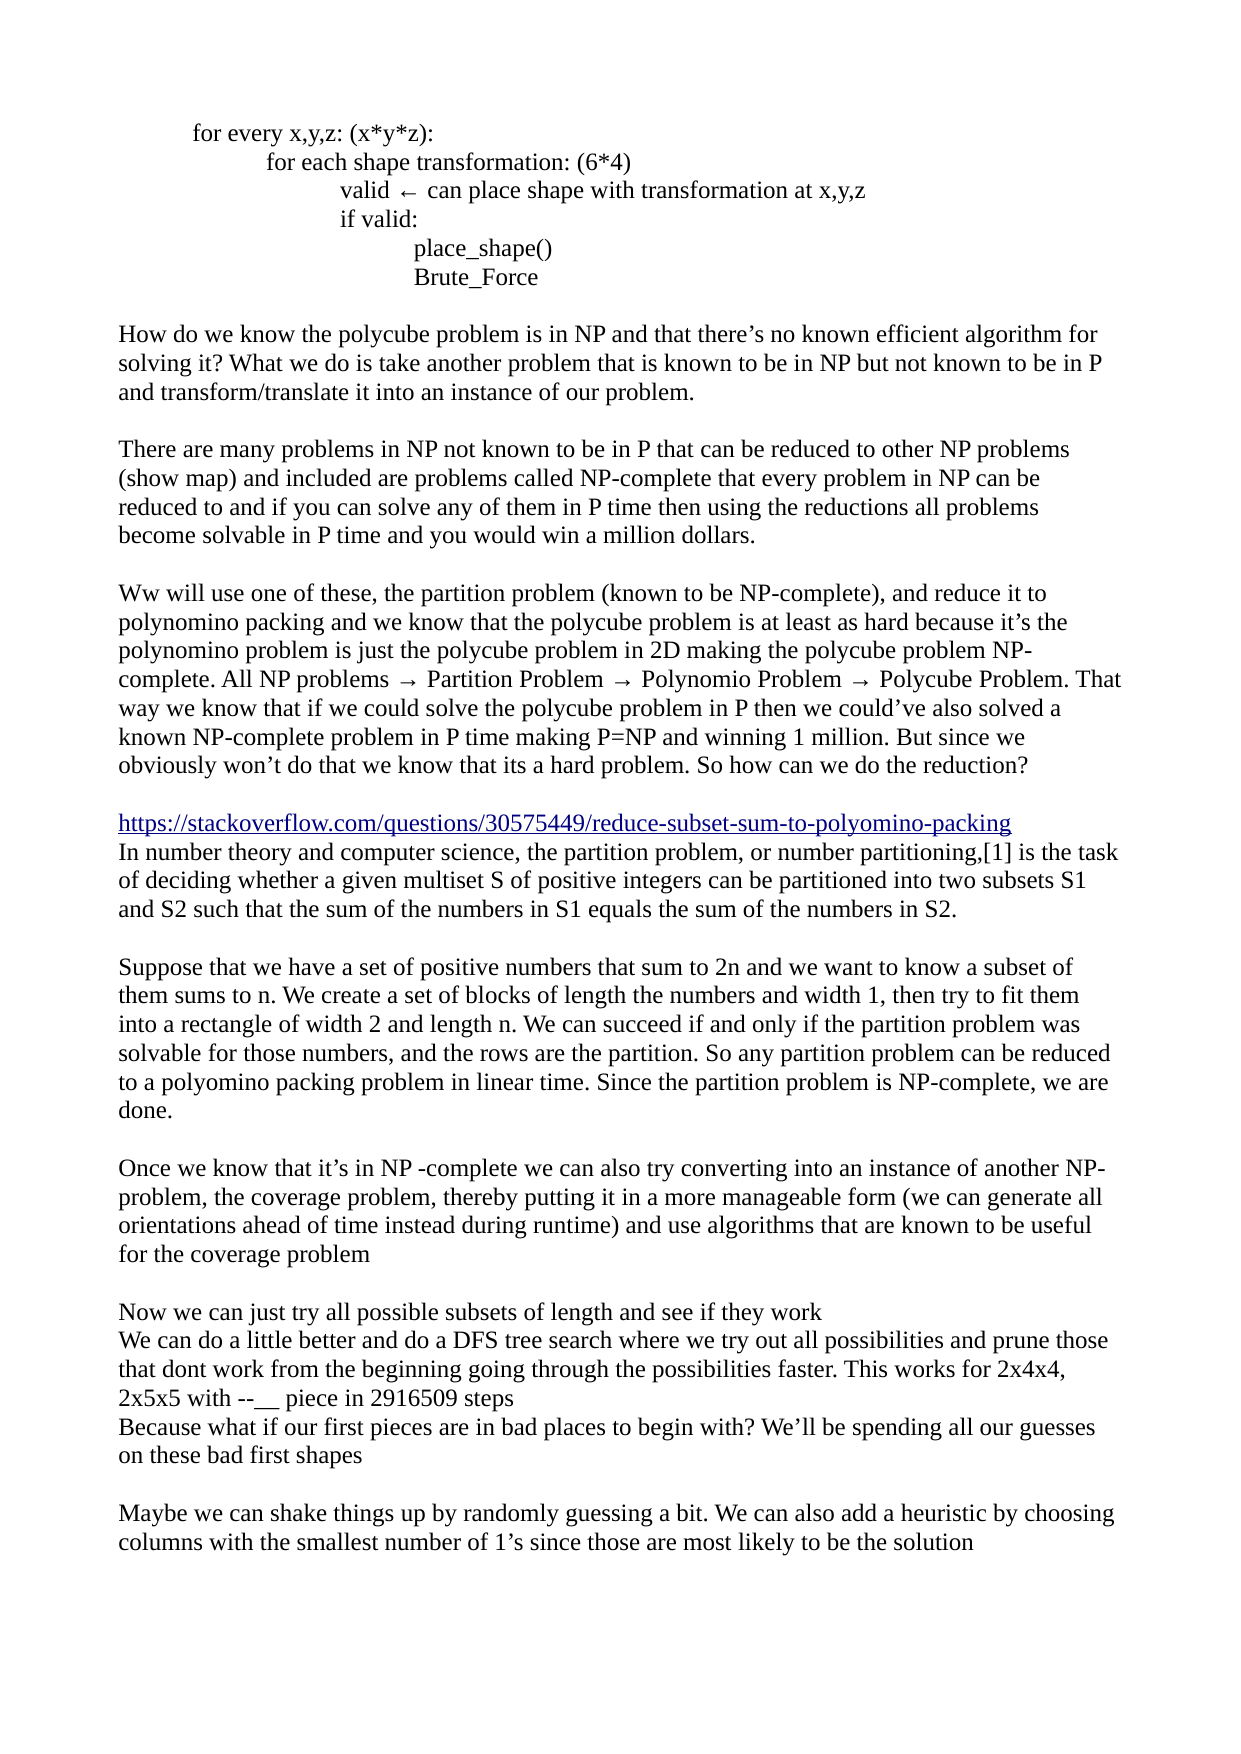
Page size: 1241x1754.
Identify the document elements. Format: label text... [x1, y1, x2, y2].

text Now we can just try all possible subsets of length and see if they work [118, 1297, 1122, 1326]
text We can do a little better and do a DFS tree search where we try out all possibilities and prune those that dont work from the beginning going through the possibilities faster. This works for 2x4x4, 2x5x5 with --__ piece in 2916509 steps [118, 1326, 1122, 1412]
text place_shape() [118, 233, 1122, 262]
text https://stackoverflow.com/questions/30575449/reduce-subset-sum-to-polyomino-packing [118, 808, 1122, 837]
text Because what if our first pieces are in bad places to begin with? We’ll be spending all our guesses on these bad first shapes [118, 1412, 1122, 1469]
text Brute_Force [118, 262, 1122, 291]
text How do we know the polycube problem is in NP and that there’s no known efficient algorithm for solving it? What we do is take another problem that is known to be in NP but not known to be in P and transform/translate it into an instance of our problem. [118, 319, 1122, 406]
text Once we know that it’s in NP -complete we can also try converting into an instance of another NP-problem, the coverage problem, thereby putting it in a more manageable form (we can generate all orientations ahead of time instead during runtime) and use algorithms that are known to be useful for the coverage problem [118, 1153, 1122, 1268]
text if valid: [118, 204, 1122, 233]
text Suppose that we have a set of positive numbers that sum to 2n and we want to know a subset of them sums to n. We create a set of blocks of length the numbers and width 1, then try to fit them into a rectangle of width 2 and length n. We can succeed if and only if the partition problem was solvable for those numbers, and the rows are the partition. So any partition problem can be reduced to a polyomino packing problem in linear time. Since the partition problem is NP-complete, we are done. [118, 952, 1122, 1124]
text for every x,y,z: (x*y*z): [118, 118, 1122, 147]
text There are many problems in NP not known to be in P that can be reduced to other NP problems (show map) and included are problems called NP-complete that every problem in NP can be reduced to and if you can solve any of them in P time then using the reductions all problems become solvable in P time and you would win a million dollars. [118, 434, 1122, 549]
text In number theory and computer science, the partition problem, or number partitioning,[1] is the task of deciding whether a given multiset S of positive integers can be partitioned into two subsets S1 and S2 such that the sum of the numbers in S1 equals the sum of the numbers in S2. [118, 837, 1122, 923]
text Maybe we can shake things up by randomly guessing a bit. We can also add a heuristic by choosing columns with the smallest number of 1’s since those are most likely to be the solution [118, 1498, 1122, 1556]
text for each shape transformation: (6*4) [118, 147, 1122, 176]
text Ww will use one of these, the partition problem (known to be NP-complete), and reduce it to polynomino packing and we know that the polycube problem is at least as hard because it’s the polynomino problem is just the polycube problem in 2D making the polycube problem NP-complete. All NP problems → Partition Problem → Polynomio Problem → Polycube Problem. That way we know that if we could solve the polycube problem in P then we could’ve also solved a known NP-complete problem in P time making P=NP and winning 1 million. But since we obviously won’t do that we know that its a hard problem. So how can we do the reduction? [118, 578, 1122, 779]
text valid ← can place shape with transformation at x,y,z [118, 176, 1122, 204]
